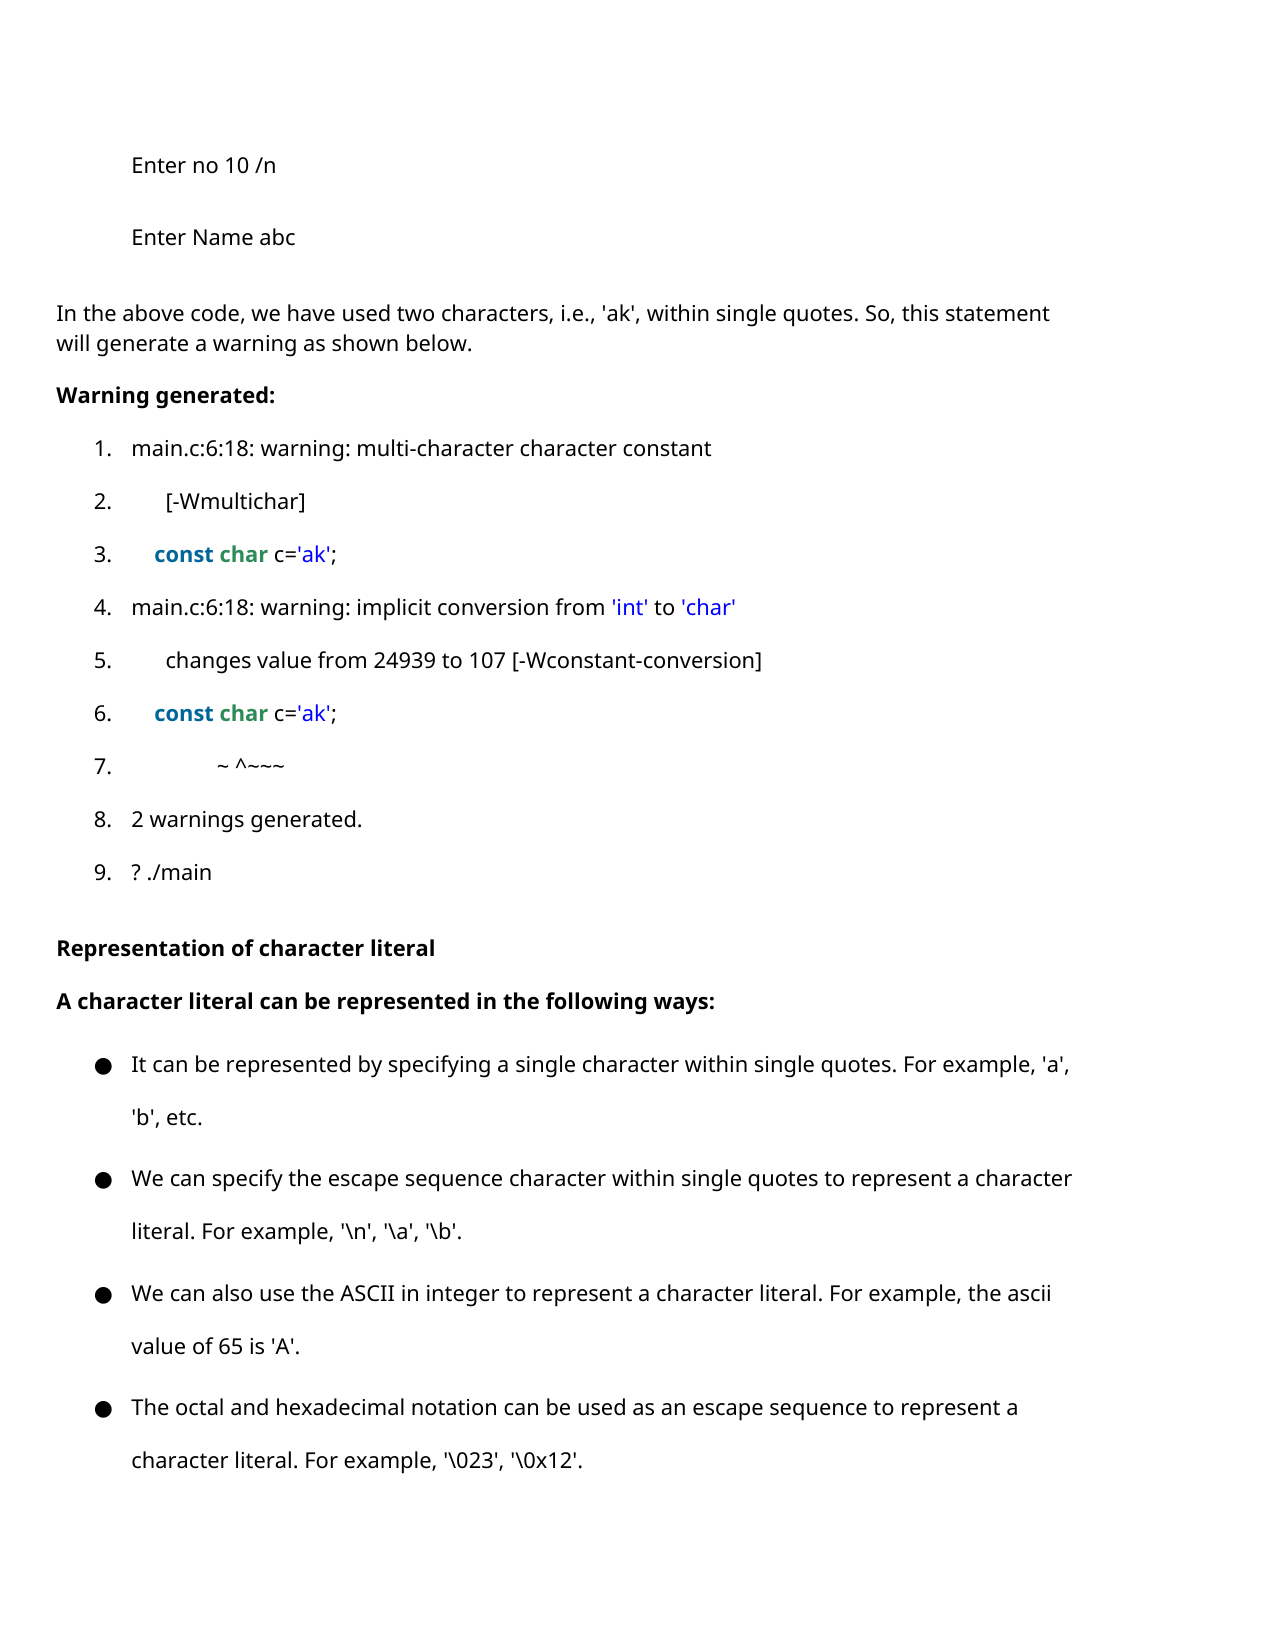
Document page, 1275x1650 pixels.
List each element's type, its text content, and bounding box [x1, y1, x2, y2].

list 2 warnings generated. [94, 804, 1092, 834]
list main.c:6:18: warning: multi-character character constant [94, 433, 1092, 463]
list We can specify the escape sequence character within single quotes to represent a character literal. For example, '\n', '\a', '\b'. [94, 1159, 1092, 1250]
list const char c='ak'; [94, 539, 1092, 569]
text Enter no 10 /n [131, 150, 1092, 180]
list We can also use the ASCII in integer to represent a character literal. For example, the ascii value of 65 is 'A'. [94, 1273, 1092, 1364]
text Warning generated: [56, 380, 1087, 410]
list ~ ^~~~ [94, 751, 1092, 781]
text In the above code, we have used two characters, i.e., 'ak', within single quotes. So, this statement will generate a warning as shown below. [56, 298, 1087, 357]
list It can be represented by specifying a single character within single quotes. For example, 'a', 'b', etc. [94, 1045, 1092, 1136]
list [-Wmultichar] [94, 486, 1092, 516]
list The octal and hexadecimal notation can be used as an escape sequence to represent a character literal. For example, '\023', '\0x12'. [94, 1388, 1092, 1479]
list ? ./main [94, 857, 1092, 887]
list const char c='ak'; [94, 698, 1092, 728]
text Enter Name abc [131, 222, 1092, 252]
list main.c:6:18: warning: implicit conversion from 'int' to 'char' [94, 592, 1092, 622]
text A character literal can be represented in the following ways: [56, 986, 1087, 1016]
list changes value from 24939 to 107 [-Wconstant-conversion] [94, 645, 1092, 675]
text Representation of character literal [56, 933, 1087, 963]
